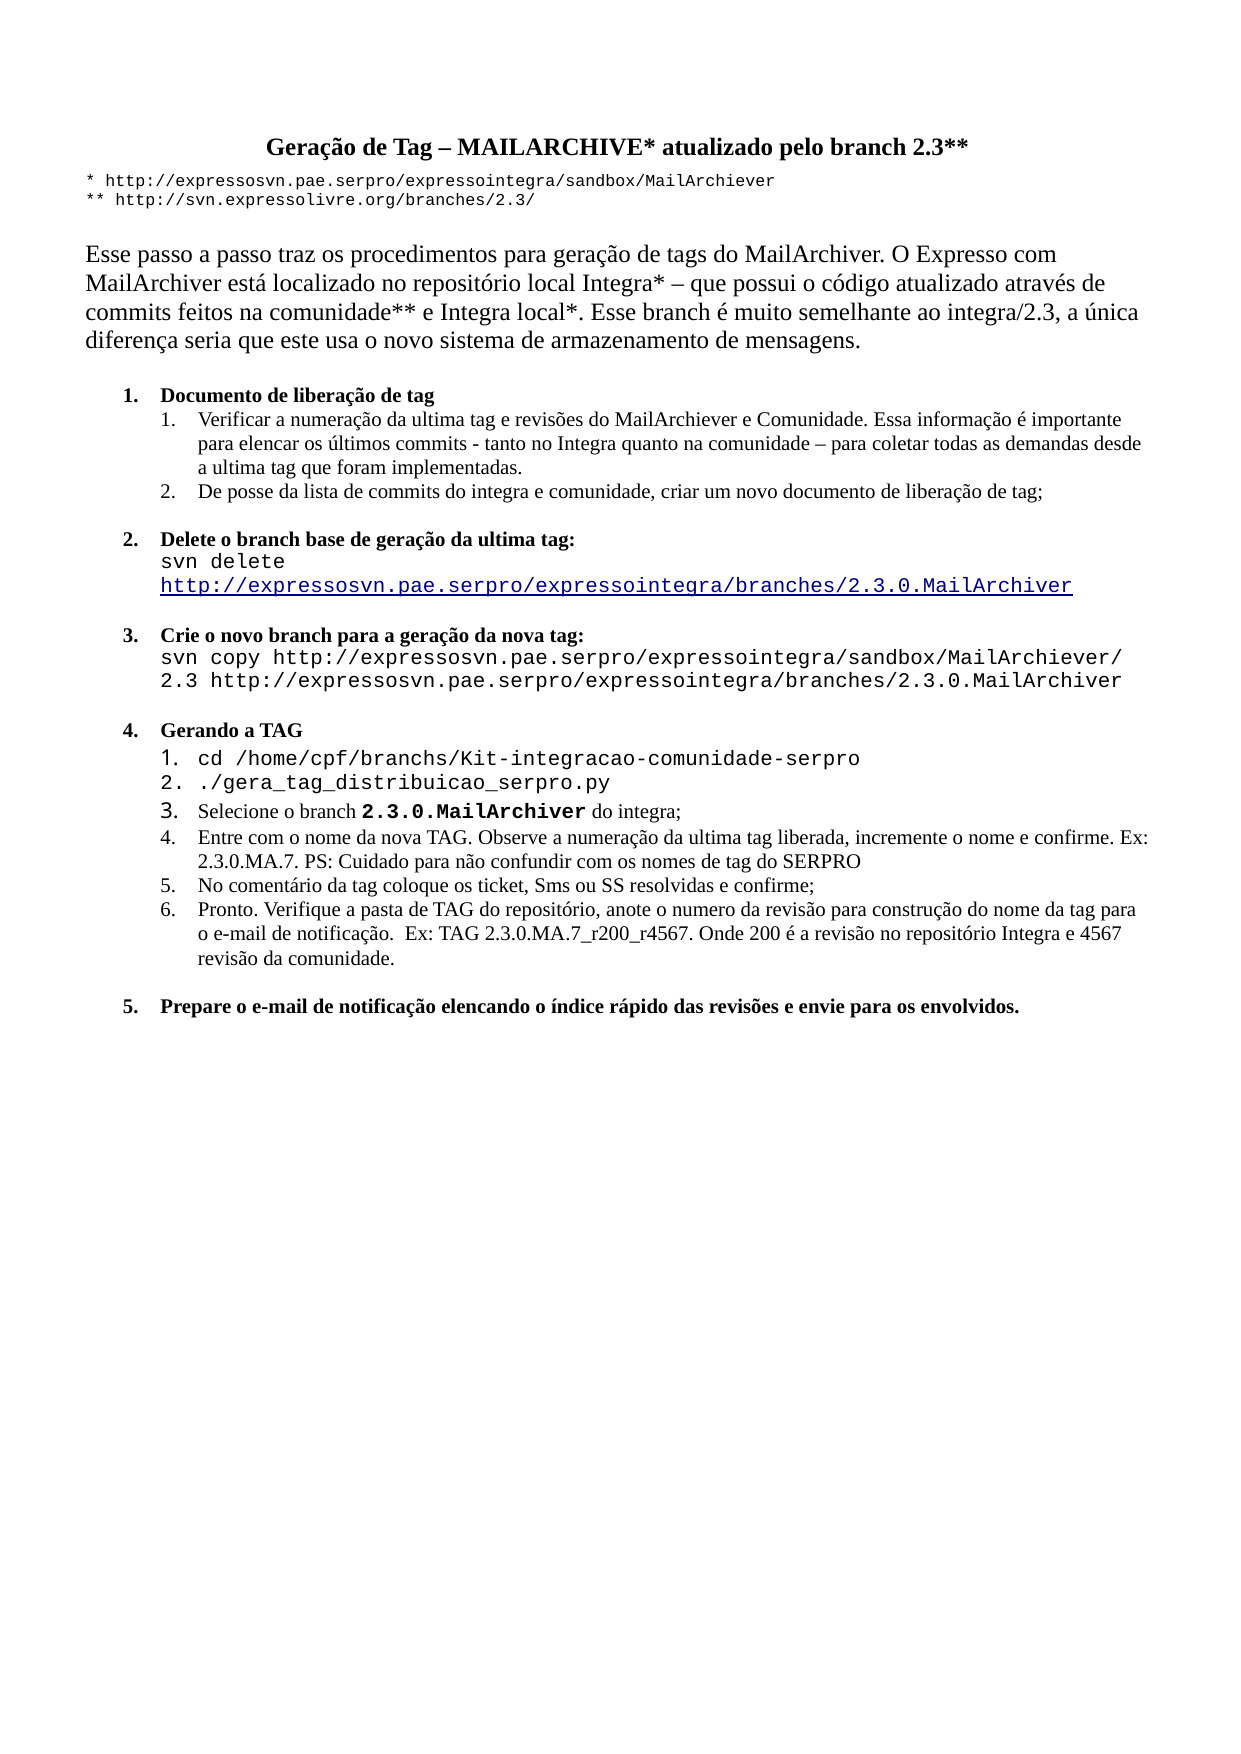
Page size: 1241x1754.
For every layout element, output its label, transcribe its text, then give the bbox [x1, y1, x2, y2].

list svn copy http://expressosvn.pae.serpro/expressointegra/sandbox/MailArchiever/2.3 http://expressosvn.pae.serpro/expressointegra/branches/2.3.0.MailArchiver [123, 647, 1149, 694]
text ** http://svn.expressolivre.org/branches/2.3/ [85, 192, 1149, 211]
list Delete o branch base de geração da ultima tag: [123, 527, 1149, 551]
list cd /home/cpf/branchs/Kit-integracao-comunidade-serpro [160, 742, 1149, 772]
text * http://expressosvn.pae.serpro/expressointegra/sandbox/MailArchiever [85, 173, 1149, 192]
list Gerando a TAG [123, 718, 1149, 742]
list svn delete http://expressosvn.pae.serpro/expressointegra/branches/2.3.0.MailArchiver [123, 551, 1149, 599]
list Crie o novo branch para a geração da nova tag: [123, 623, 1149, 647]
text Esse passo a passo traz os procedimentos para geração de tags do MailArchiver. O Expresso com MailArchiver está localizado no repositório local Integra* – que possui o código atualizado através de commits feitos na comunidade** e Integra local*. Esse branch é muito semelhante ao integra/2.3, a única diferença seria que este usa o novo sistema de armazenamento de mensagens. [85, 239, 1149, 354]
list Selecione o branch 2.3.0.MailArchiver do integra; [160, 795, 1149, 825]
list De posse da lista de commits do integra e comunidade, criar um novo documento de liberação de tag; [160, 479, 1149, 503]
list Pronto. Verifique a pasta de TAG do repositório, anote o numero da revisão para construção do nome da tag para o e-mail de notificação. Ex: TAG 2.3.0.MA.7_r200_r4567. Onde 200 é a revisão no repositório Integra e 4567 revisão da comunidade. [160, 897, 1149, 969]
list Documento de liberação de tag [123, 383, 1149, 407]
list Entre com o nome da nova TAG. Observe a numeração da ultima tag liberada, incremente o nome e confirme. Ex: 2.3.0.MA.7. PS: Cuidado para não confundir com os nomes de tag do SERPRO [160, 825, 1149, 873]
list Prepare o e-mail de notificação elencando o índice rápido das revisões e envie para os envolvidos. [123, 993, 1149, 1018]
subtitle Geração de Tag – MAILARCHIVE* atualizado pelo branch 2.3** [85, 132, 1149, 160]
list Verificar a numeração da ultima tag e revisões do MailArchiever e Comunidade. Essa informação é importante para elencar os últimos commits - tanto no Integra quanto na comunidade – para coletar todas as demandas desde a ultima tag que foram implementadas. [160, 407, 1149, 479]
list ./gera_tag_distribuicao_serpro.py [160, 772, 1149, 795]
list No comentário da tag coloque os ticket, Sms ou SS resolvidas e confirme; [160, 873, 1149, 897]
